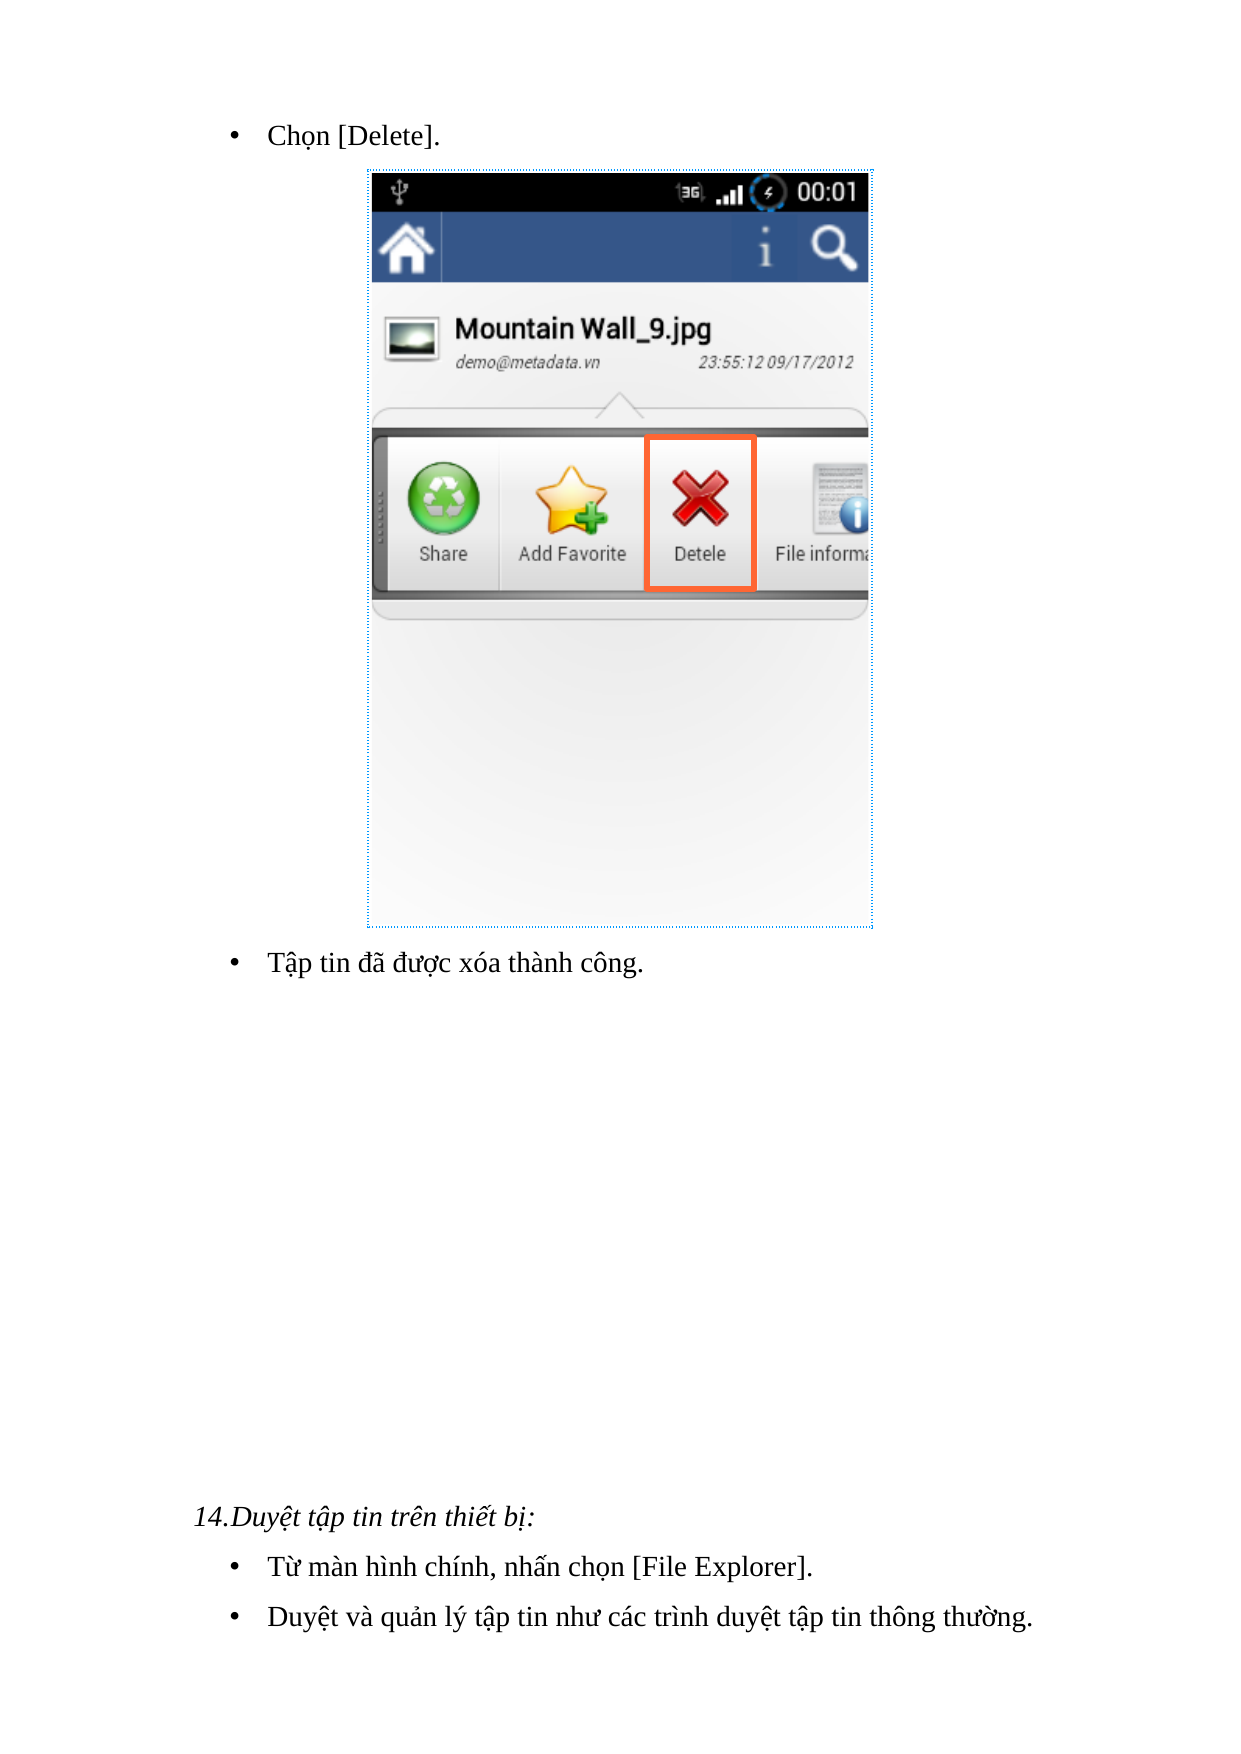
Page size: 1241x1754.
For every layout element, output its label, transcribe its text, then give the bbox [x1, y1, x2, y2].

list Duyệt tập tin trên thiết bị: [193, 1499, 1122, 1532]
picture [371, 173, 869, 924]
list Chọn [Delete]. [229, 118, 1122, 152]
list Duyệt và quản lý tập tin như các trình duyệt tập tin thông thường. [229, 1599, 1122, 1633]
list Từ màn hình chính, nhấn chọn [File Explorer]. [229, 1549, 1122, 1583]
list Tập tin đã được xóa thành công. [229, 168, 1122, 979]
